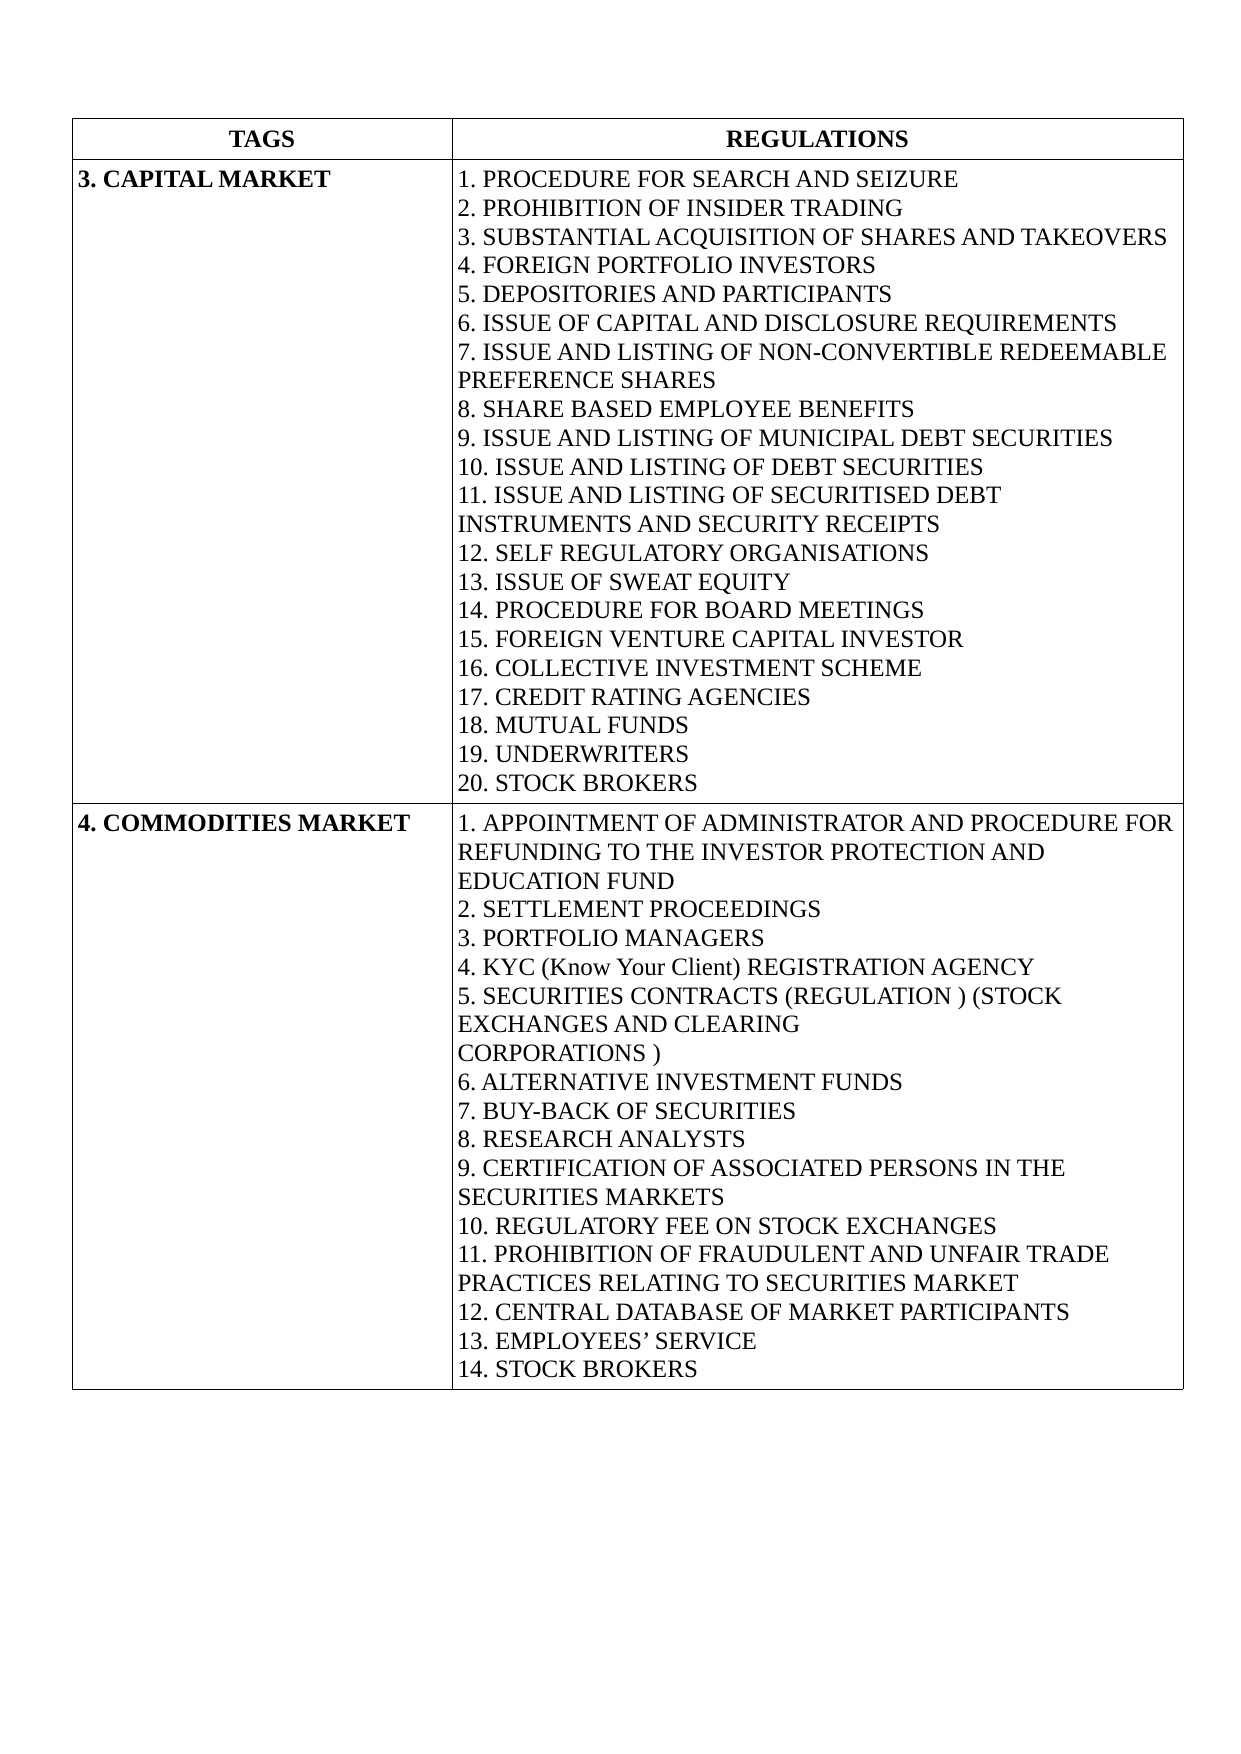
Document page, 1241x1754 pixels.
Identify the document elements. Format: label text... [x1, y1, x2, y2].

table_cell 4. COMMODITIES MARKET [73, 804, 452, 1389]
table_header REGULATIONS [453, 119, 1183, 158]
table_cell 1. APPOINTMENT OF ADMINISTRATOR AND PROCEDURE FOR REFUNDING TO THE INVESTOR PROTECTION AND EDUCATION FUND 2. SETTLEMENT PROCEEDINGS 3. PORTFOLIO MANAGERS 4. KYC (Know Your Client) REGISTRATION AGENCY 5. SECURITIES CONTRACTS (REGULATION ) (STOCK EXCHANGES AND CLEARING CORPORATIONS ) 6. ALTERNATIVE INVESTMENT FUNDS 7. BUY-BACK OF SECURITIES 8. RESEARCH ANALYSTS 9. CERTIFICATION OF ASSOCIATED PERSONS IN THE SECURITIES MARKETS 10. REGULATORY FEE ON STOCK EXCHANGES 11. PROHIBITION OF FRAUDULENT AND UNFAIR TRADE PRACTICES RELATING TO SECURITIES MARKET 12. CENTRAL DATABASE OF MARKET PARTICIPANTS 13. EMPLOYEES’ SERVICE 14. STOCK BROKERS [453, 804, 1183, 1389]
table_cell 1. PROCEDURE FOR SEARCH AND SEIZURE 2. PROHIBITION OF INSIDER TRADING 3. SUBSTANTIAL ACQUISITION OF SHARES AND TAKEOVERS 4. FOREIGN PORTFOLIO INVESTORS 5. DEPOSITORIES AND PARTICIPANTS 6. ISSUE OF CAPITAL AND DISCLOSURE REQUIREMENTS 7. ISSUE AND LISTING OF NON-CONVERTIBLE REDEEMABLE PREFERENCE SHARES 8. SHARE BASED EMPLOYEE BENEFITS 9. ISSUE AND LISTING OF MUNICIPAL DEBT SECURITIES 10. ISSUE AND LISTING OF DEBT SECURITIES 11. ISSUE AND LISTING OF SECURITISED DEBT INSTRUMENTS AND SECURITY RECEIPTS 12. SELF REGULATORY ORGANISATIONS 13. ISSUE OF SWEAT EQUITY 14. PROCEDURE FOR BOARD MEETINGS 15. FOREIGN VENTURE CAPITAL INVESTOR 16. COLLECTIVE INVESTMENT SCHEME 17. CREDIT RATING AGENCIES 18. MUTUAL FUNDS 19. UNDERWRITERS 20. STOCK BROKERS [453, 160, 1183, 802]
table_cell 3. CAPITAL MARKET [73, 160, 452, 802]
table_header TAGS [73, 119, 452, 158]
